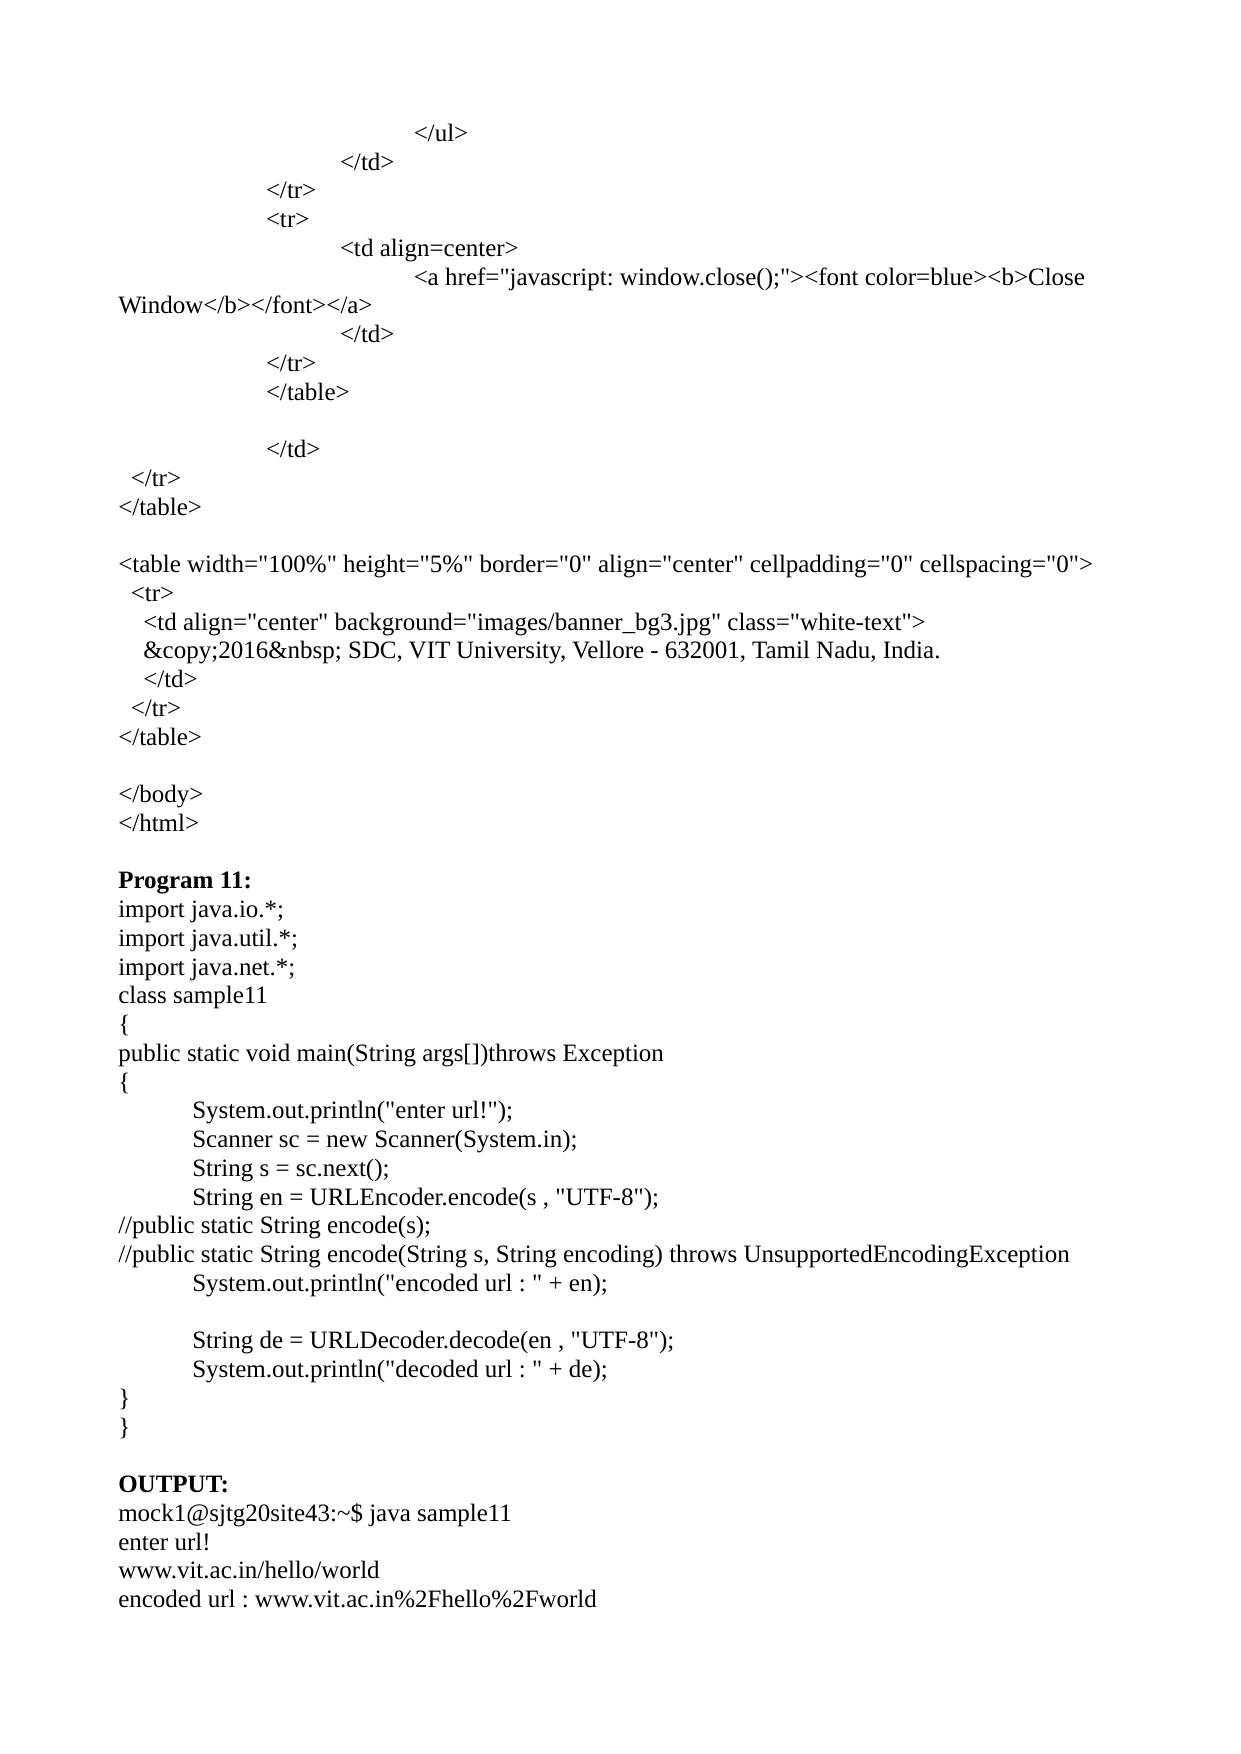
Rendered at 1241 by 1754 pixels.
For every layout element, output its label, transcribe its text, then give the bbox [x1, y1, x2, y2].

text www.vit.ac.in/hello/world [118, 1556, 1122, 1584]
text OUTPUT: [118, 1469, 1122, 1498]
text } [118, 1383, 1122, 1412]
text </td> [118, 434, 1122, 463]
text <td align=center> [118, 233, 1122, 262]
text </table> [118, 377, 1122, 406]
text </ul> [118, 118, 1122, 147]
text //public static String encode(s); [118, 1211, 1122, 1239]
text import java.io.*; [118, 894, 1122, 923]
text </td> [118, 319, 1122, 348]
text enter url! [118, 1527, 1122, 1556]
text </body> [118, 779, 1122, 808]
text <a href="javascript: window.close();"><font color=blue><b>Close Window</b></font></a> [118, 262, 1122, 319]
text &copy;2016&nbsp; SDC, VIT University, Vellore - 632001, Tamil Nadu, India. [118, 636, 1122, 664]
text import java.util.*; [118, 923, 1122, 952]
text System.out.println("encoded url : " + en); [118, 1268, 1122, 1297]
text String s = sc.next(); [118, 1153, 1122, 1182]
text </tr> [118, 463, 1122, 492]
text Scanner sc = new Scanner(System.in); [118, 1124, 1122, 1153]
text </tr> [118, 693, 1122, 722]
text <tr> [118, 204, 1122, 233]
text { [118, 1067, 1122, 1096]
text import java.net.*; [118, 952, 1122, 981]
text </tr> [118, 176, 1122, 204]
text //public static String encode(String s, String encoding) throws UnsupportedEncodingException [118, 1239, 1122, 1268]
text mock1@sjtg20site43:~$ java sample11 [118, 1498, 1122, 1527]
text </td> [118, 664, 1122, 693]
text } [118, 1412, 1122, 1441]
text </html> [118, 808, 1122, 837]
text System.out.println("enter url!"); [118, 1096, 1122, 1124]
text String de = URLDecoder.decode(en , "UTF-8"); [118, 1326, 1122, 1354]
text </tr> [118, 348, 1122, 377]
text public static void main(String args[])throws Exception [118, 1038, 1122, 1067]
text { [118, 1009, 1122, 1038]
text <tr> [118, 578, 1122, 607]
text Program 11: [118, 866, 1122, 894]
text <table width="100%" height="5%" border="0" align="center" cellpadding="0" cellspacing="0"> [118, 549, 1122, 578]
text System.out.println("decoded url : " + de); [118, 1354, 1122, 1383]
text class sample11 [118, 981, 1122, 1009]
text </td> [118, 147, 1122, 176]
text </table> [118, 492, 1122, 521]
text </table> [118, 722, 1122, 751]
text encoded url : www.vit.ac.in%2Fhello%2Fworld [118, 1584, 1122, 1613]
text String en = URLEncoder.encode(s , "UTF-8"); [118, 1182, 1122, 1211]
text <td align="center" background="images/banner_bg3.jpg" class="white-text"> [118, 607, 1122, 636]
